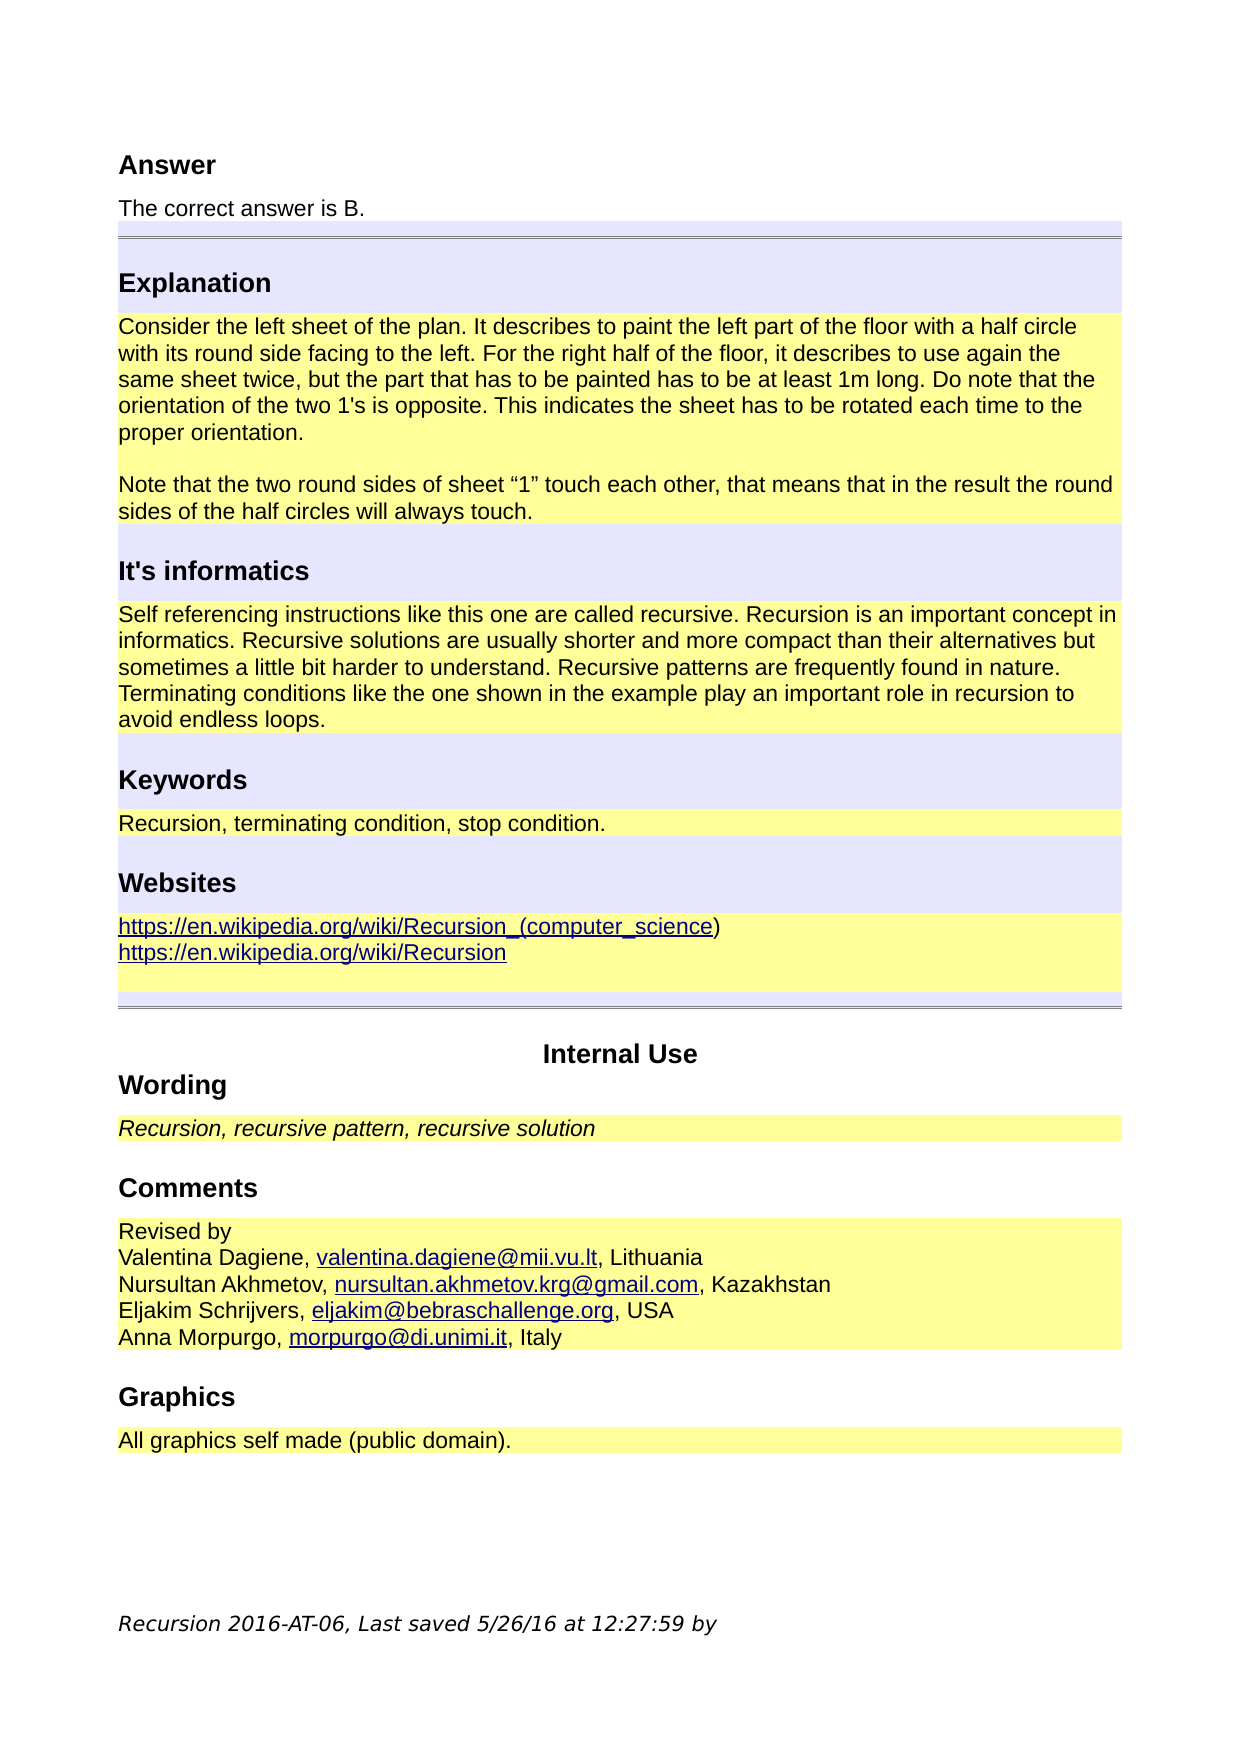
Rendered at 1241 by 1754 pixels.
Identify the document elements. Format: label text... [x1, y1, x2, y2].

text Note that the two round sides of sheet “1” touch each other, that means that in the result the round sides of the half circles will always touch. [118, 471, 1122, 524]
text Revised by [118, 1218, 1122, 1244]
text Recursion, recursive pattern, recursive solution [118, 1115, 1122, 1141]
text Self referencing instructions like this one are called recursive. Recursion is an important concept in informatics. Recursive solutions are usually shorter and more compact than their alternatives but sometimes a little bit harder to understand. Recursive patterns are frequently found in nature. Terminating conditions like the one shown in the example play an important role in recursion to avoid endless loops. [118, 601, 1122, 733]
subtitle Answer [118, 149, 1122, 181]
text The correct answer is B. [118, 195, 1122, 221]
text https://en.wikipedia.org/wiki/Recursion_(computer_science) [118, 913, 1122, 939]
text Nursultan Akhmetov, nursultan.akhmetov.krg@gmail.com, Kazakhstan [118, 1271, 1122, 1297]
text Valentina Dagiene, valentina.dagiene@mii.vu.lt, Lithuania [118, 1244, 1122, 1271]
text https://en.wikipedia.org/wiki/Recursion [118, 939, 1122, 965]
subtitle Keywords [118, 764, 1122, 795]
text Eljakim Schrijvers, eljakim@bebraschallenge.org, USA [118, 1297, 1122, 1323]
text Consider the left sheet of the plan. It describes to paint the left part of the floor with a half circle with its round side facing to the left. For the right half of the floor, it describes to use again the same sheet twice, but the part that has to be painted has to be at least 1m long. Do note that the orientation of the two 1's is opposite. This indicates the sheet has to be rotated each time to the proper orientation. [118, 313, 1122, 445]
subtitle It's informatics [118, 555, 1122, 586]
subtitle Internal Use [118, 1038, 1122, 1069]
subtitle Comments [118, 1172, 1122, 1204]
text All graphics self made (public domain). [118, 1427, 1122, 1453]
subtitle Websites [118, 867, 1122, 898]
subtitle Explanation [118, 267, 1122, 299]
subtitle Graphics [118, 1381, 1122, 1412]
subtitle Wording [118, 1069, 1122, 1100]
text Anna Morpurgo, morpurgo@di.unimi.it, Italy [118, 1323, 1122, 1350]
text Recursion, terminating condition, stop condition. [118, 809, 1122, 836]
